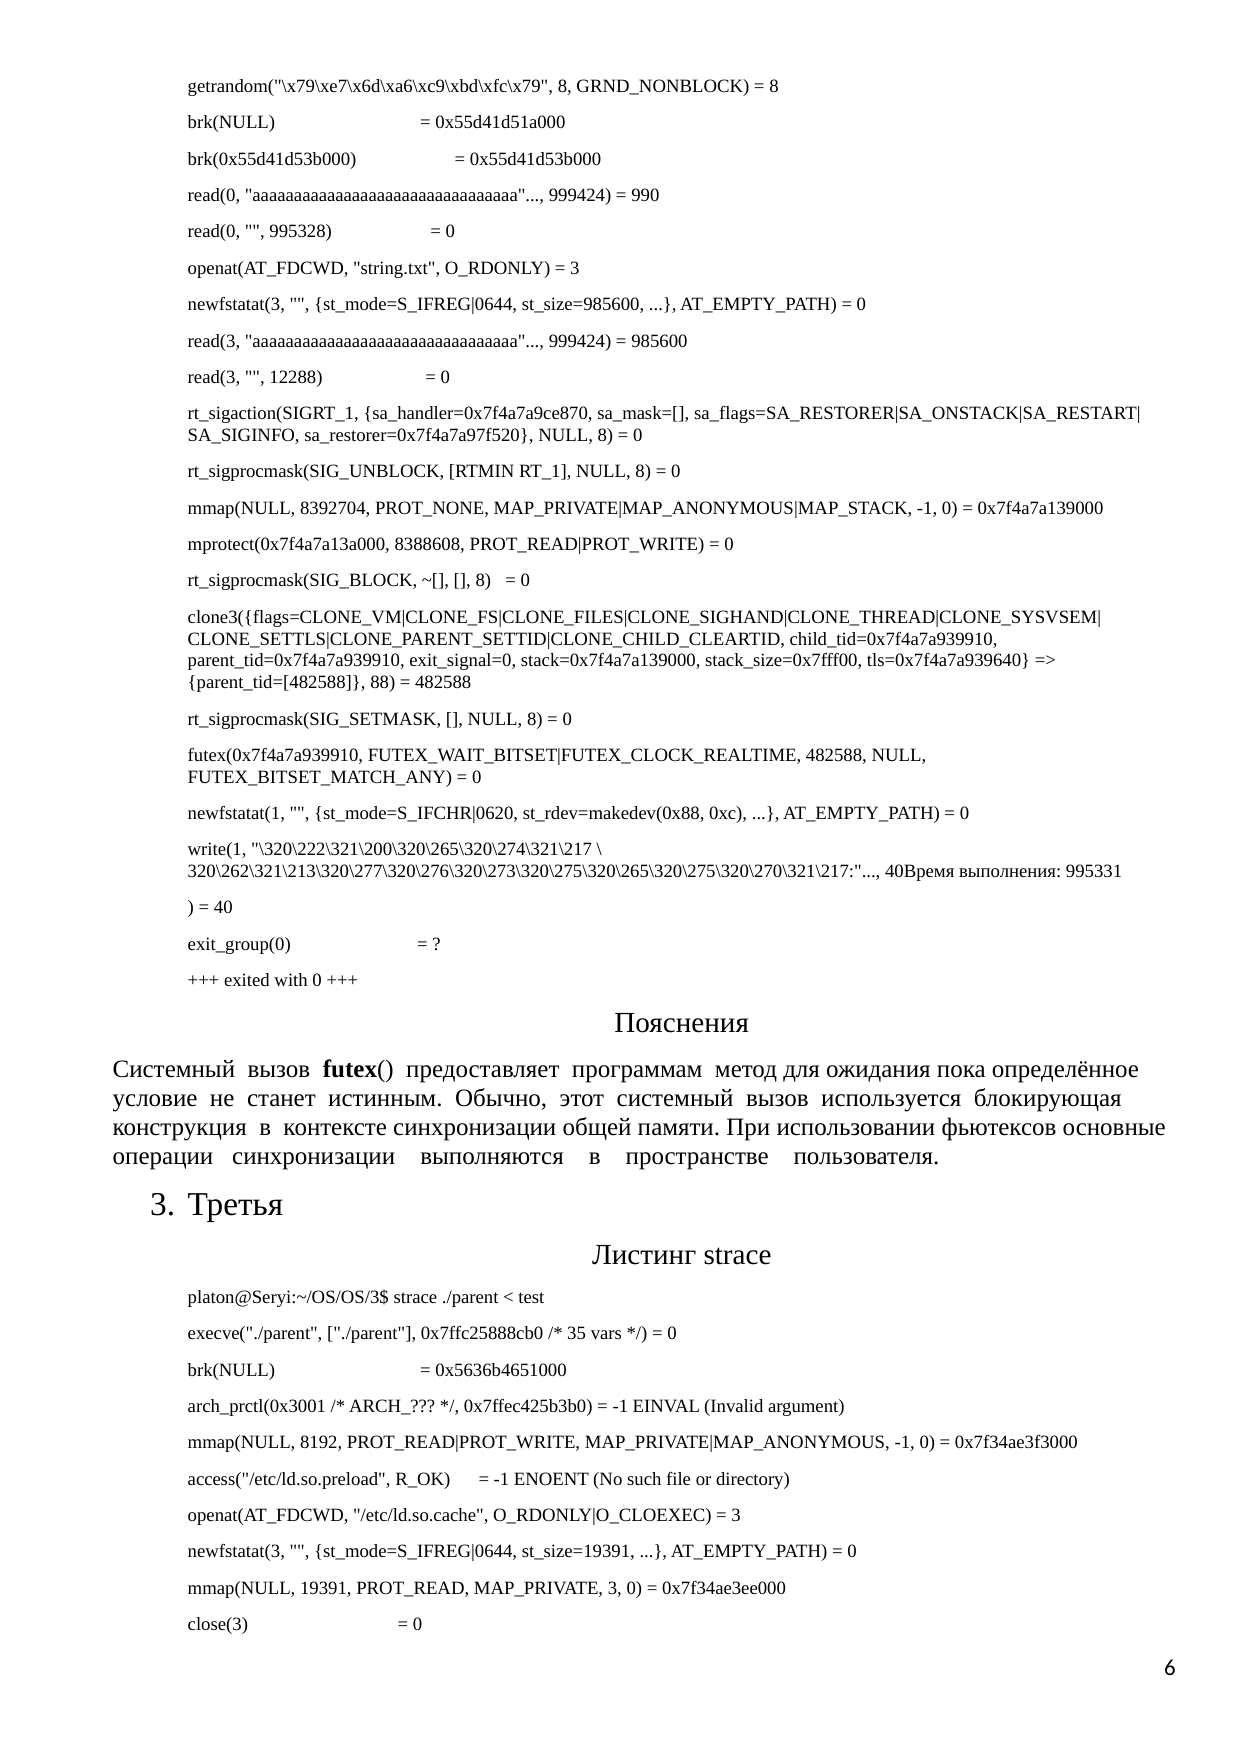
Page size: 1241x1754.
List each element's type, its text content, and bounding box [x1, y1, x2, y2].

text exit_group(0) = ? [187, 933, 1176, 954]
list Третья [150, 1184, 1176, 1223]
text clone3({flags=CLONE_VM|CLONE_FS|CLONE_FILES|CLONE_SIGHAND|CLONE_THREAD|CLONE_SYSVSEM|CLONE_SETTLS|CLONE_PARENT_SETTID|CLONE_CHILD_CLEARTID, child_tid=0x7f4a7a939910, parent_tid=0x7f4a7a939910, exit_signal=0, stack=0x7f4a7a139000, stack_size=0x7fff00, tls=0x7f4a7a939640} => {parent_tid=[482588]}, 88) = 482588 [187, 606, 1176, 693]
text brk(NULL) = 0x5636b4651000 [187, 1359, 1176, 1380]
text mmap(NULL, 19391, PROT_READ, MAP_PRIVATE, 3, 0) = 0x7f34ae3ee000 [187, 1577, 1176, 1598]
text newfstatat(3, "", {st_mode=S_IFREG|0644, st_size=985600, ...}, AT_EMPTY_PATH) = 0 [187, 293, 1176, 315]
text Пояснения [187, 1005, 1176, 1039]
text arch_prctl(0x3001 /* ARCH_??? */, 0x7ffec425b3b0) = -1 EINVAL (Invalid argument) [187, 1395, 1176, 1417]
text read(3, "", 12288) = 0 [187, 366, 1176, 387]
text openat(AT_FDCWD, "string.txt", O_RDONLY) = 3 [187, 257, 1176, 278]
text openat(AT_FDCWD, "/etc/ld.so.cache", O_RDONLY|O_CLOEXEC) = 3 [187, 1504, 1176, 1526]
text access("/etc/ld.so.preload", R_OK) = -1 ENOENT (No such file or directory) [187, 1468, 1176, 1489]
text Листинг strace [187, 1237, 1176, 1271]
text Системный вызов futex() предоставляет программам метод для ожидания пока определённое условие не станет истинным. Обычно, этот системный вызов используется блокирующая конструкция в контексте синхронизации общей памяти. При использовании фьютексов основные операции синхронизации выполняются в пространстве пользователя. [112, 1054, 1176, 1169]
text rt_sigprocmask(SIG_BLOCK, ~[], [], 8) = 0 [187, 569, 1176, 591]
text close(3) = 0 [187, 1613, 1176, 1635]
text newfstatat(3, "", {st_mode=S_IFREG|0644, st_size=19391, ...}, AT_EMPTY_PATH) = 0 [187, 1540, 1176, 1562]
text read(0, "aaaaaaaaaaaaaaaaaaaaaaaaaaaaaaaa"..., 999424) = 990 [187, 184, 1176, 206]
text +++ exited with 0 +++ [187, 969, 1176, 991]
text read(0, "", 995328) = 0 [187, 220, 1176, 242]
text getrandom("\x79\xe7\x6d\xa6\xc9\xbd\xfc\x79", 8, GRND_NONBLOCK) = 8 [187, 75, 1176, 97]
text execve("./parent", ["./parent"], 0x7ffc25888cb0 /* 35 vars */) = 0 [187, 1322, 1176, 1344]
text read(3, "aaaaaaaaaaaaaaaaaaaaaaaaaaaaaaaa"..., 999424) = 985600 [187, 329, 1176, 351]
text futex(0x7f4a7a939910, FUTEX_WAIT_BITSET|FUTEX_CLOCK_REALTIME, 482588, NULL, FUTEX_BITSET_MATCH_ANY) = 0 [187, 744, 1176, 787]
text mprotect(0x7f4a7a13a000, 8388608, PROT_READ|PROT_WRITE) = 0 [187, 533, 1176, 554]
text mmap(NULL, 8392704, PROT_NONE, MAP_PRIVATE|MAP_ANONYMOUS|MAP_STACK, -1, 0) = 0x7f4a7a139000 [187, 497, 1176, 518]
text rt_sigaction(SIGRT_1, {sa_handler=0x7f4a7a9ce870, sa_mask=[], sa_flags=SA_RESTORER|SA_ONSTACK|SA_RESTART|SA_SIGINFO, sa_restorer=0x7f4a7a97f520}, NULL, 8) = 0 [187, 402, 1176, 446]
text platon@Seryi:~/OS/OS/3$ strace ./parent < test [187, 1286, 1176, 1307]
text brk(NULL) = 0x55d41d51a000 [187, 111, 1176, 133]
text newfstatat(1, "", {st_mode=S_IFCHR|0620, st_rdev=makedev(0x88, 0xc), ...}, AT_EMPTY_PATH) = 0 [187, 802, 1176, 823]
text brk(0x55d41d53b000) = 0x55d41d53b000 [187, 148, 1176, 169]
text rt_sigprocmask(SIG_SETMASK, [], NULL, 8) = 0 [187, 707, 1176, 729]
text mmap(NULL, 8192, PROT_READ|PROT_WRITE, MAP_PRIVATE|MAP_ANONYMOUS, -1, 0) = 0x7f34ae3f3000 [187, 1431, 1176, 1453]
text ) = 40 [187, 896, 1176, 918]
text write(1, "\320\222\321\200\320\265\320\274\321\217 \320\262\321\213\320\277\320\276\320\273\320\275\320\265\320\275\320\270\321\217:"..., 40Время выполнения: 995331 [187, 838, 1176, 882]
text rt_sigprocmask(SIG_UNBLOCK, [RTMIN RT_1], NULL, 8) = 0 [187, 460, 1176, 482]
